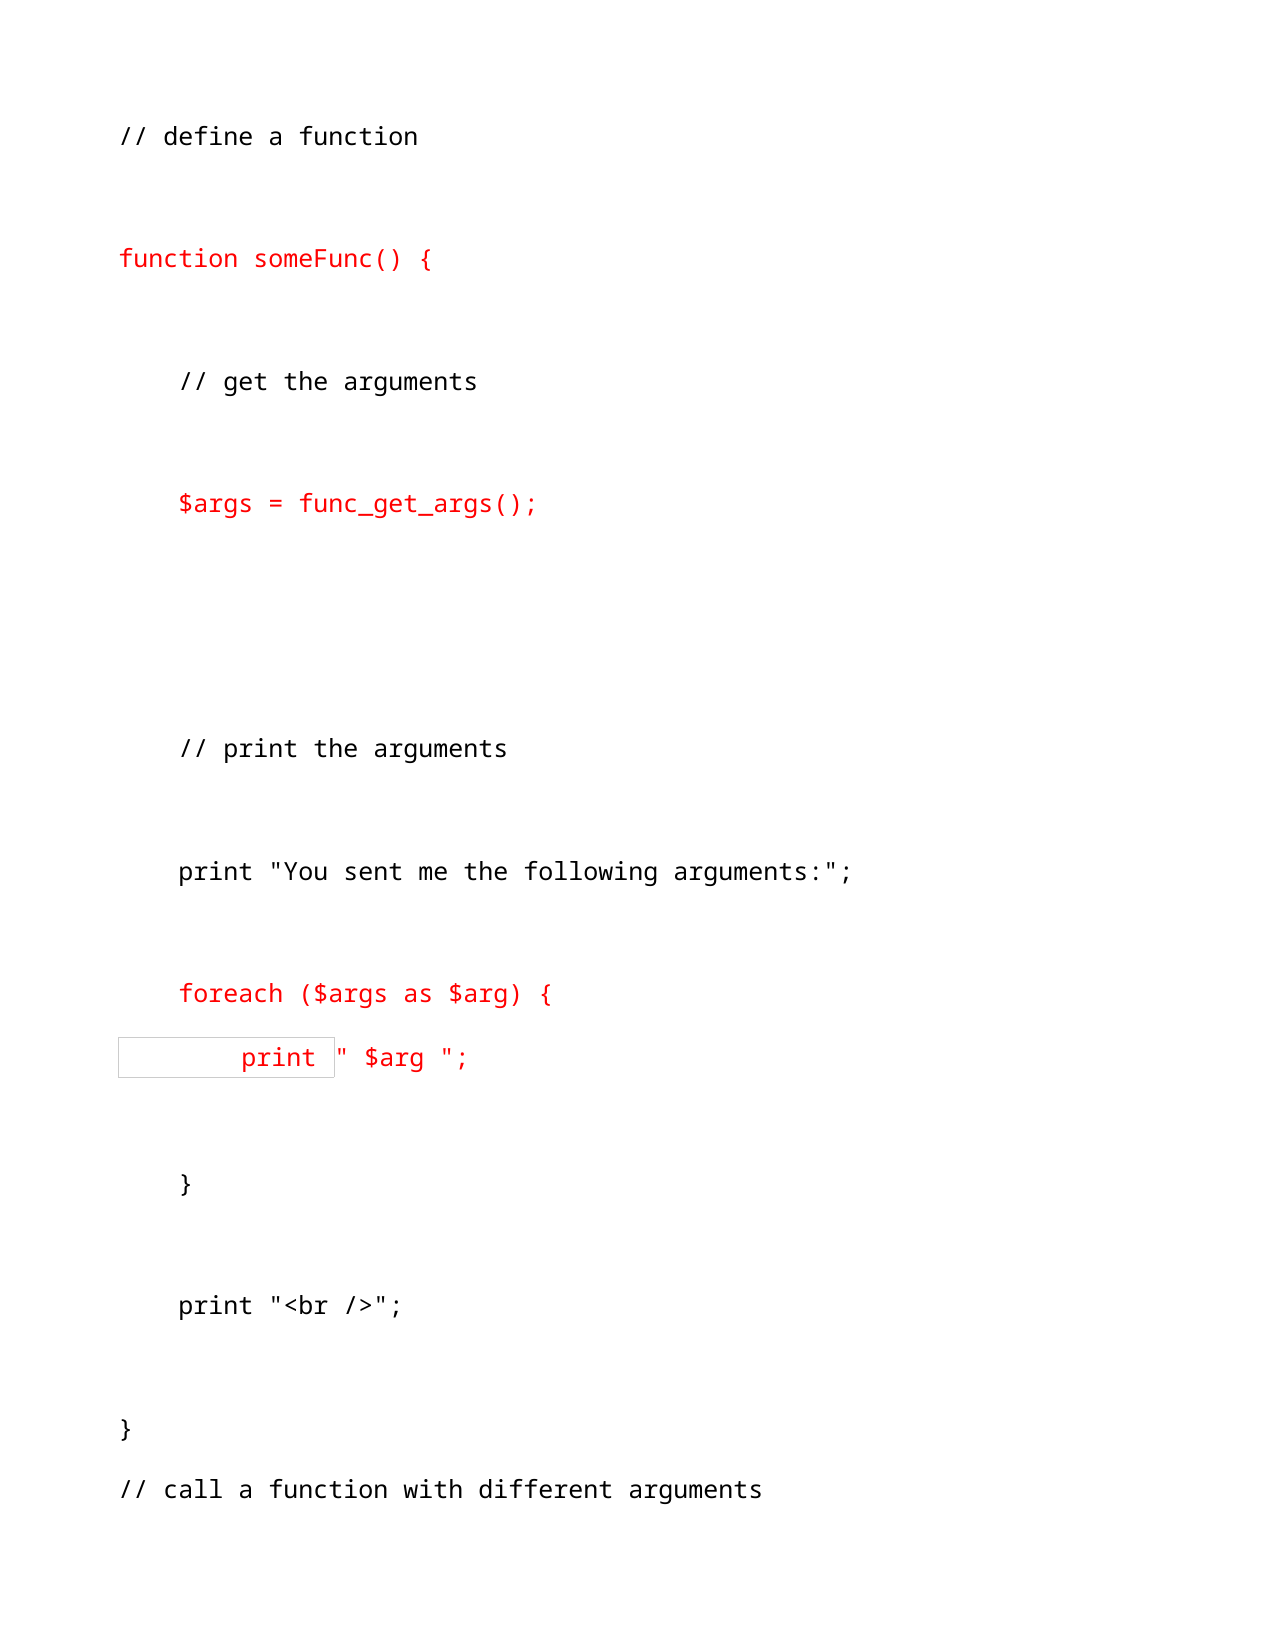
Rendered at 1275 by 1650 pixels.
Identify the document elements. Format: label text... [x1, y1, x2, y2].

text // define a function function someFunc() { // get the arguments $args = func_get_args(); // print the arguments print "You sent me the following arguments:"; foreach ($args as $arg) { [118, 118, 1157, 1010]
text print " $arg "; } print "<br />"; } [118, 1037, 1157, 1444]
text // call a function with different arguments [118, 1472, 1157, 1506]
